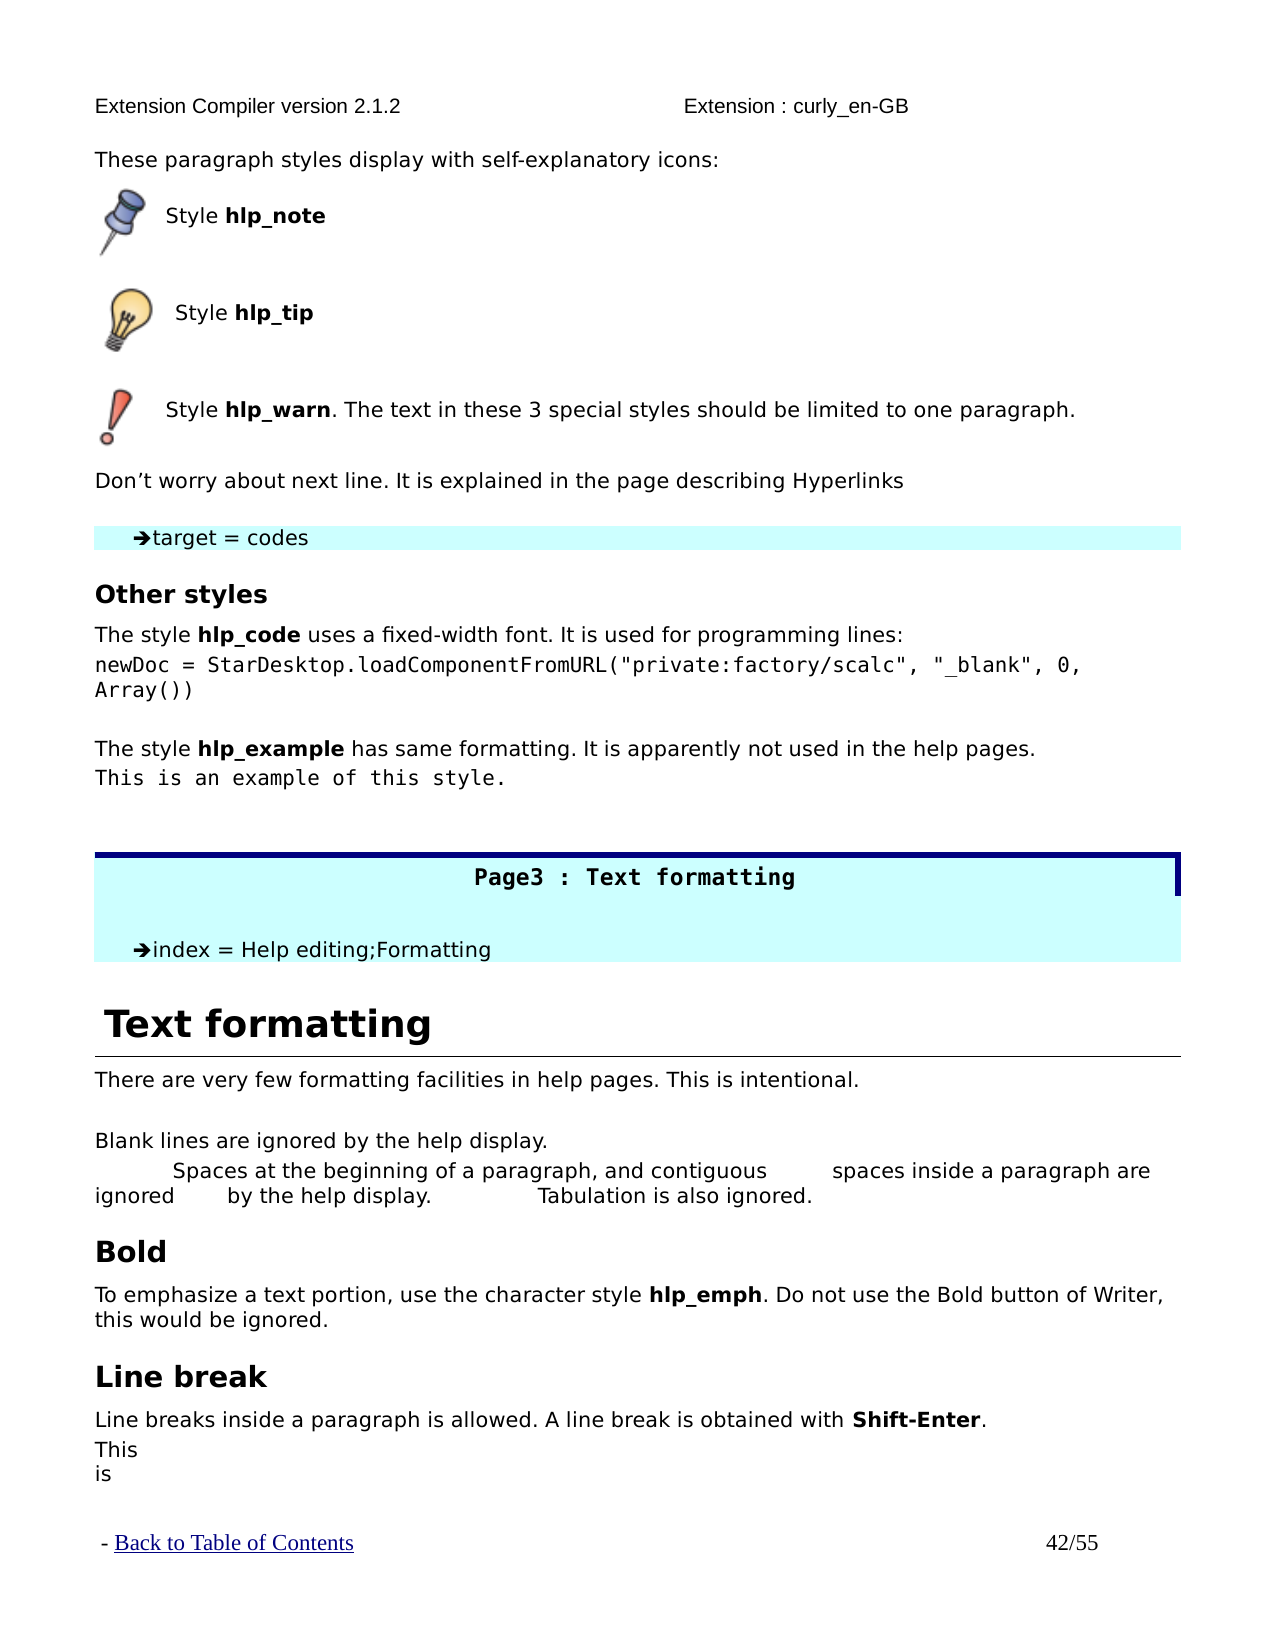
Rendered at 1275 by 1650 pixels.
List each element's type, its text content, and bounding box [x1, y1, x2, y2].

text newDoc = StarDesktop.loadComponentFromURL("private:factory/scalc", "_blank", 0, Array()) [94, 653, 1181, 702]
text Line break [94, 1360, 1181, 1394]
picture [95, 284, 163, 357]
text Blank lines are ignored by the help display. [94, 1129, 1181, 1153]
text These paragraph styles display with self-explanatory icons: [94, 147, 1181, 172]
text Spaces at the beginning of a paragraph, and contiguous spaces inside a paragraph are ignored by the help display. Tabulation is also ignored. [94, 1159, 1181, 1208]
list Style hlp_note [151, 187, 1181, 259]
text Line breaks inside a paragraph is allowed. A line break is obtained with Shift-Enter. [94, 1407, 1181, 1432]
text This is an example of this style. [94, 766, 1181, 791]
list Style hlp_tip [94, 283, 1181, 358]
list index = Help editing;Formatting [94, 938, 1181, 962]
picture [95, 382, 138, 453]
picture [95, 187, 151, 259]
text Bold [94, 1236, 1181, 1270]
text This is [94, 1438, 1181, 1487]
text The style hlp_example has same formatting. It is apparently not used in the help pages. [94, 737, 1181, 761]
list Style hlp_warn. The text in these 3 special styles should be limited to one paragraph. [94, 381, 1181, 454]
text Don’t worry about next line. It is explained in the page describing Hyperlinks [94, 469, 1181, 493]
text Text formatting [94, 993, 1181, 1056]
text Other styles [94, 581, 1181, 610]
text There are very few formatting facilities in help pages. This is intentional. [94, 1068, 1181, 1093]
list target = codes [94, 526, 1181, 550]
text Page3 : Text formatting [94, 853, 1175, 896]
text The style hlp_code uses a fixed-width font. It is used for programming lines: [94, 623, 1181, 648]
text To emphasize a text portion, use the character style hlp_emph. Do not use the Bold button of Writer, this would be ignored. [94, 1283, 1181, 1332]
